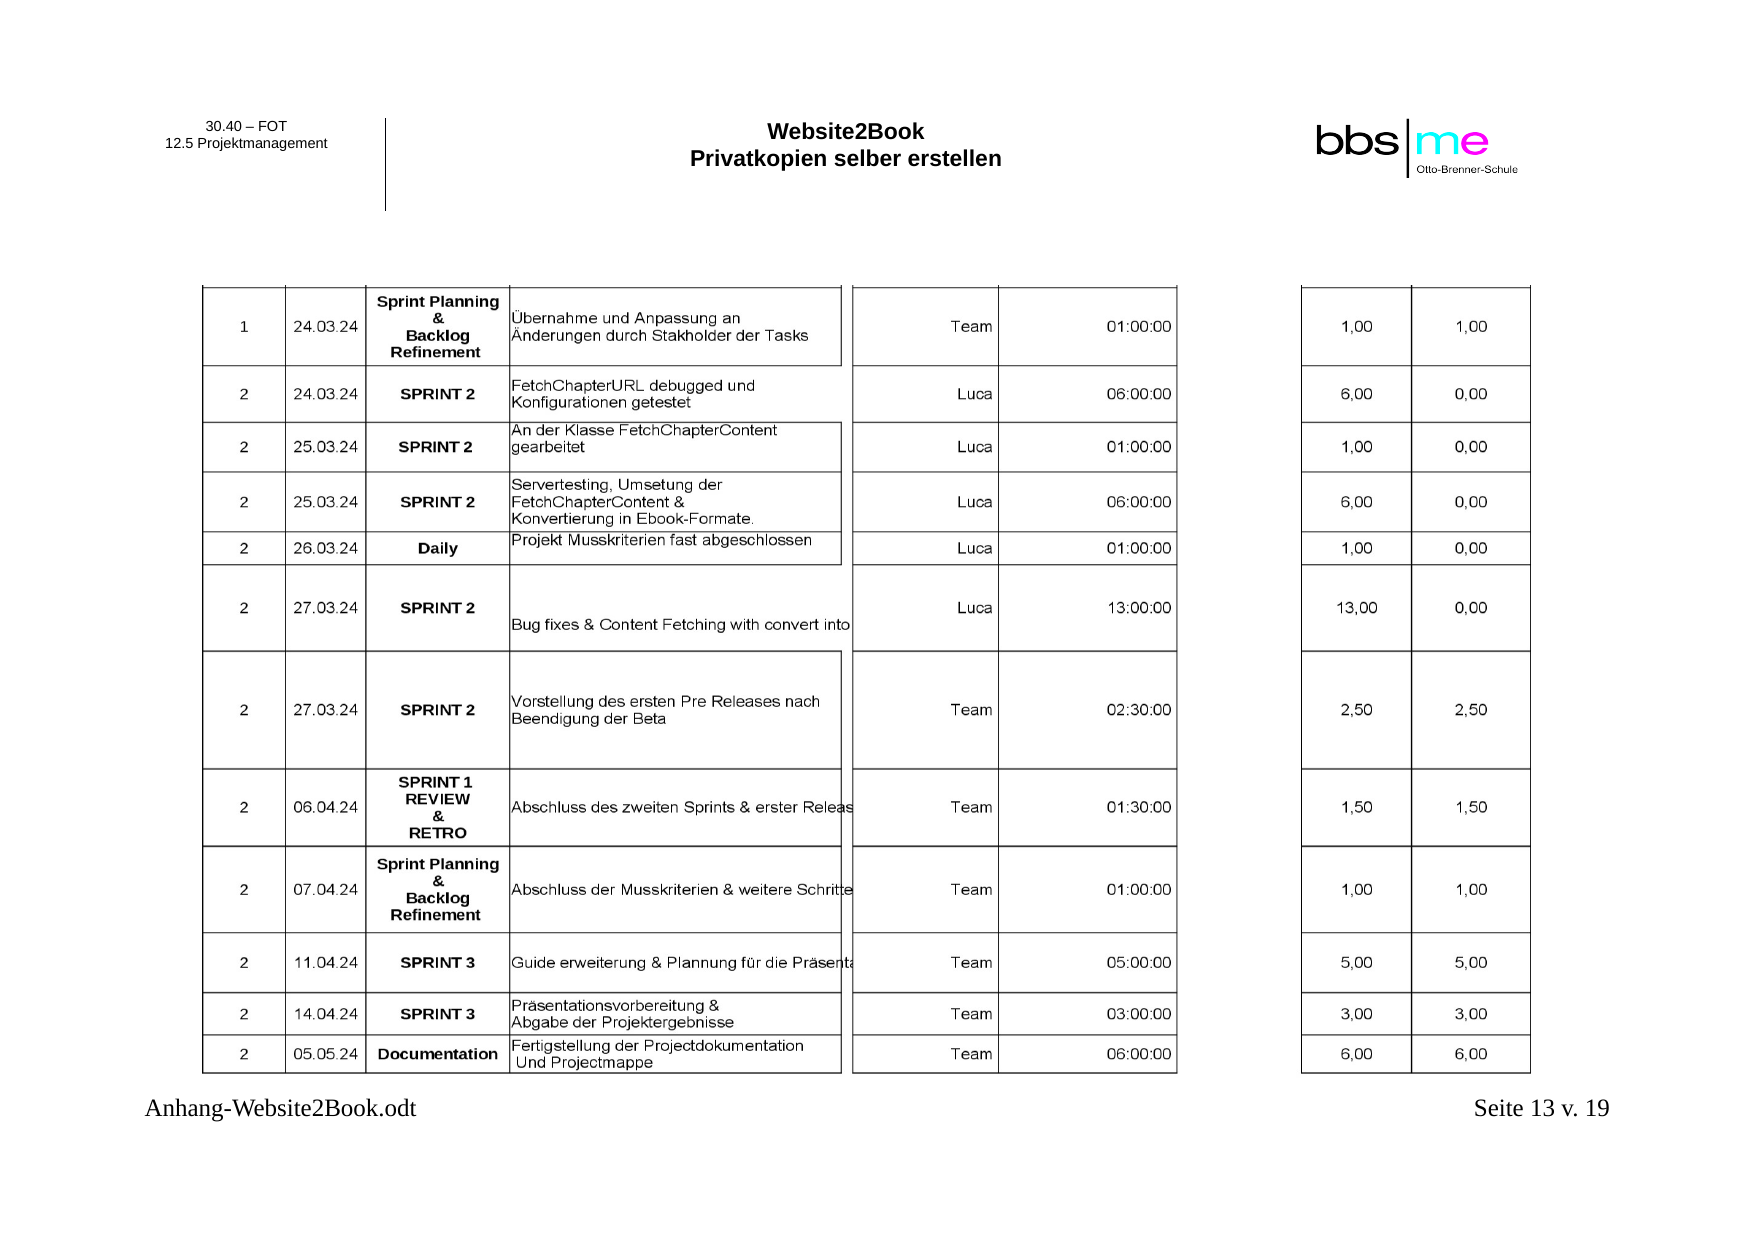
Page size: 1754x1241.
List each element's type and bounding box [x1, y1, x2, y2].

picture [1316, 118, 1518, 178]
picture [138, 285, 1657, 1081]
